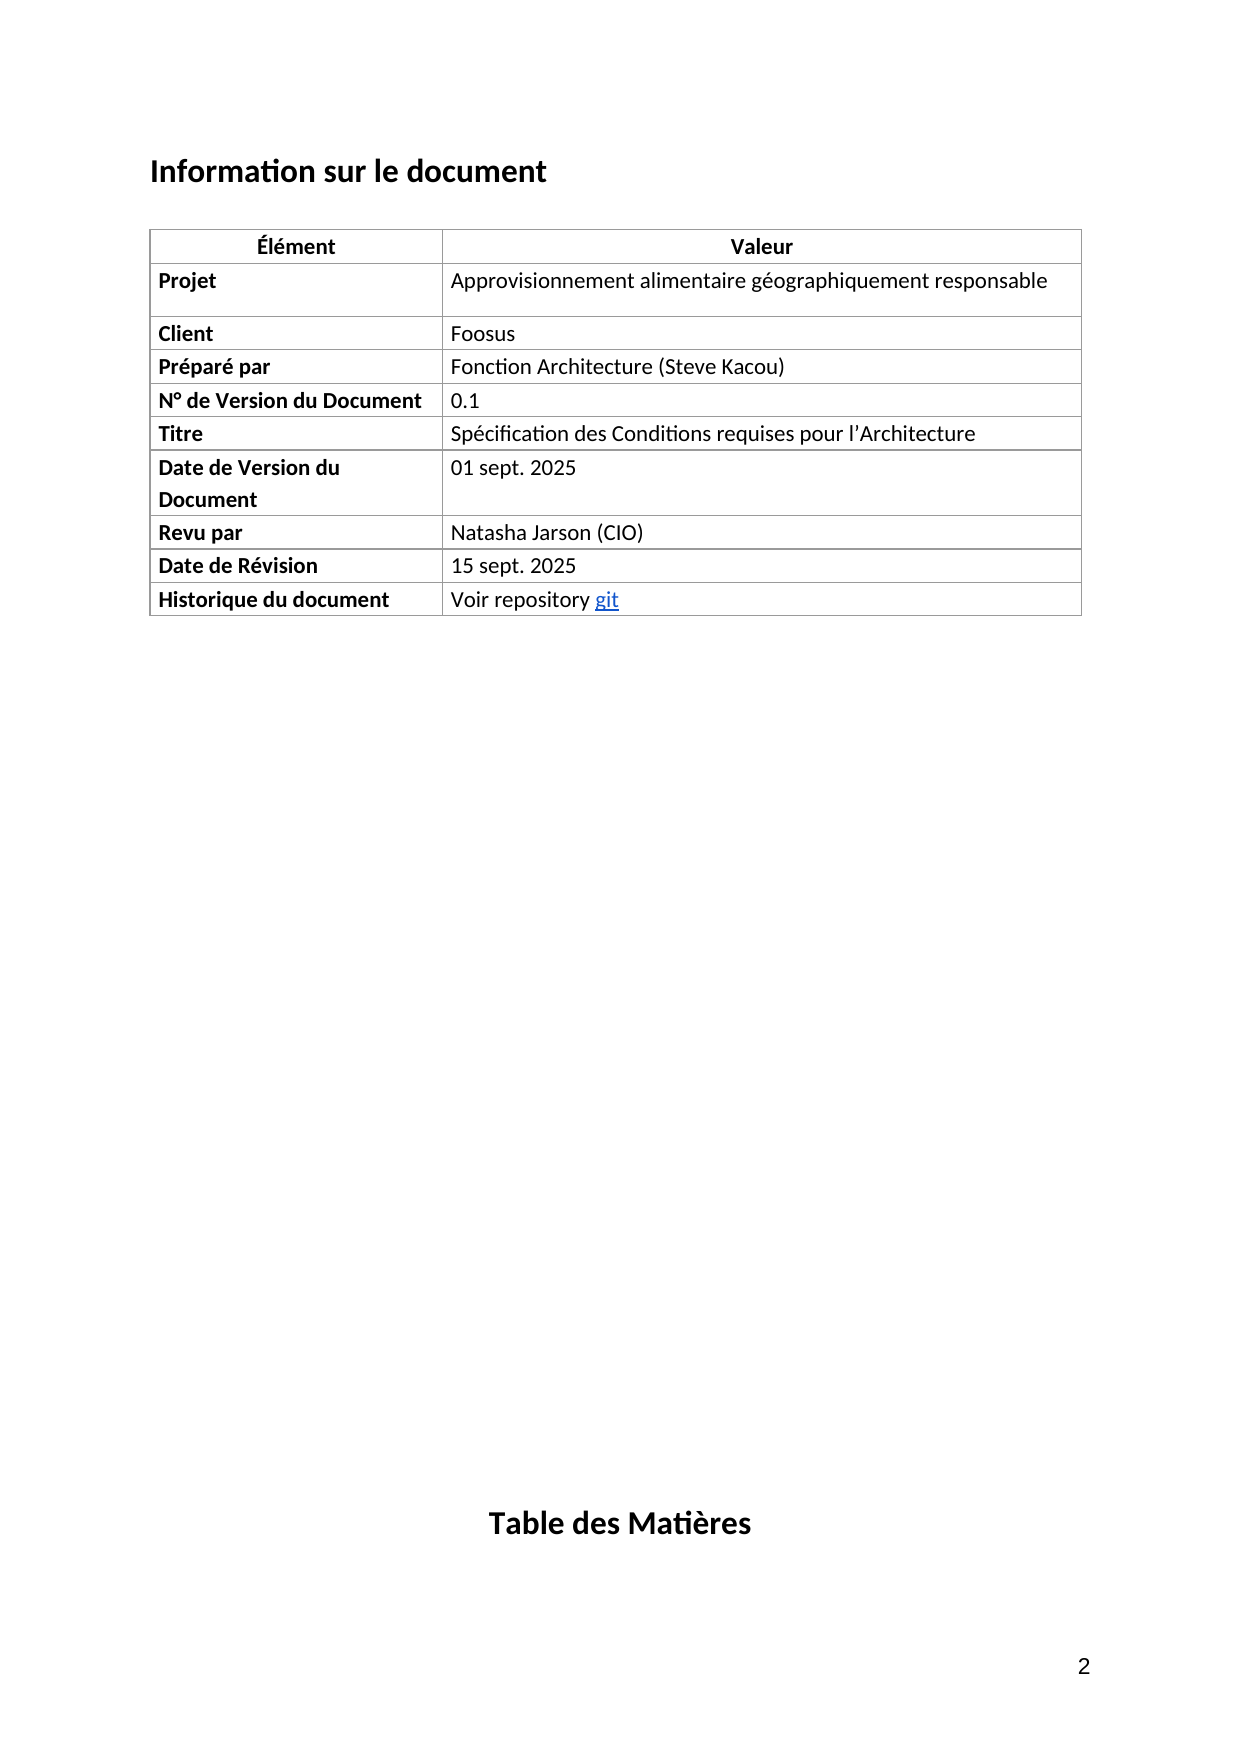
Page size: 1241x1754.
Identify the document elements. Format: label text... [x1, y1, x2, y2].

table_cell Titre [151, 417, 442, 449]
table_cell Préparé par [151, 350, 442, 382]
table_cell Spécification des Conditions requises pour l’Architecture [443, 417, 1081, 449]
table_cell Date de Version du Document [151, 451, 442, 515]
table_cell Voir repository git [443, 583, 1081, 615]
table_cell Date de Révision [151, 550, 442, 582]
table_cell Projet [151, 264, 442, 316]
table_header Élément [151, 230, 442, 262]
table_cell Approvisionnement alimentaire géographiquement responsable [443, 264, 1081, 316]
table_cell Natasha Jarson (CIO) [443, 516, 1081, 548]
table_cell Foosus [443, 317, 1081, 349]
table_cell Fonction Architecture (Steve Kacou) [443, 350, 1081, 382]
table_cell 01 sept. 2025 [443, 451, 1081, 515]
table_cell Revu par [151, 516, 442, 548]
table_cell 0.1 [443, 384, 1081, 416]
table_header Valeur [443, 230, 1081, 262]
table_cell Historique du document [151, 583, 442, 615]
table_cell N° de Version du Document [151, 384, 442, 416]
table_cell Client [151, 317, 442, 349]
table_cell 15 sept. 2025 [443, 550, 1081, 582]
subtitle Table des Matières [150, 1502, 1090, 1543]
text Information sur le document [150, 150, 1090, 191]
